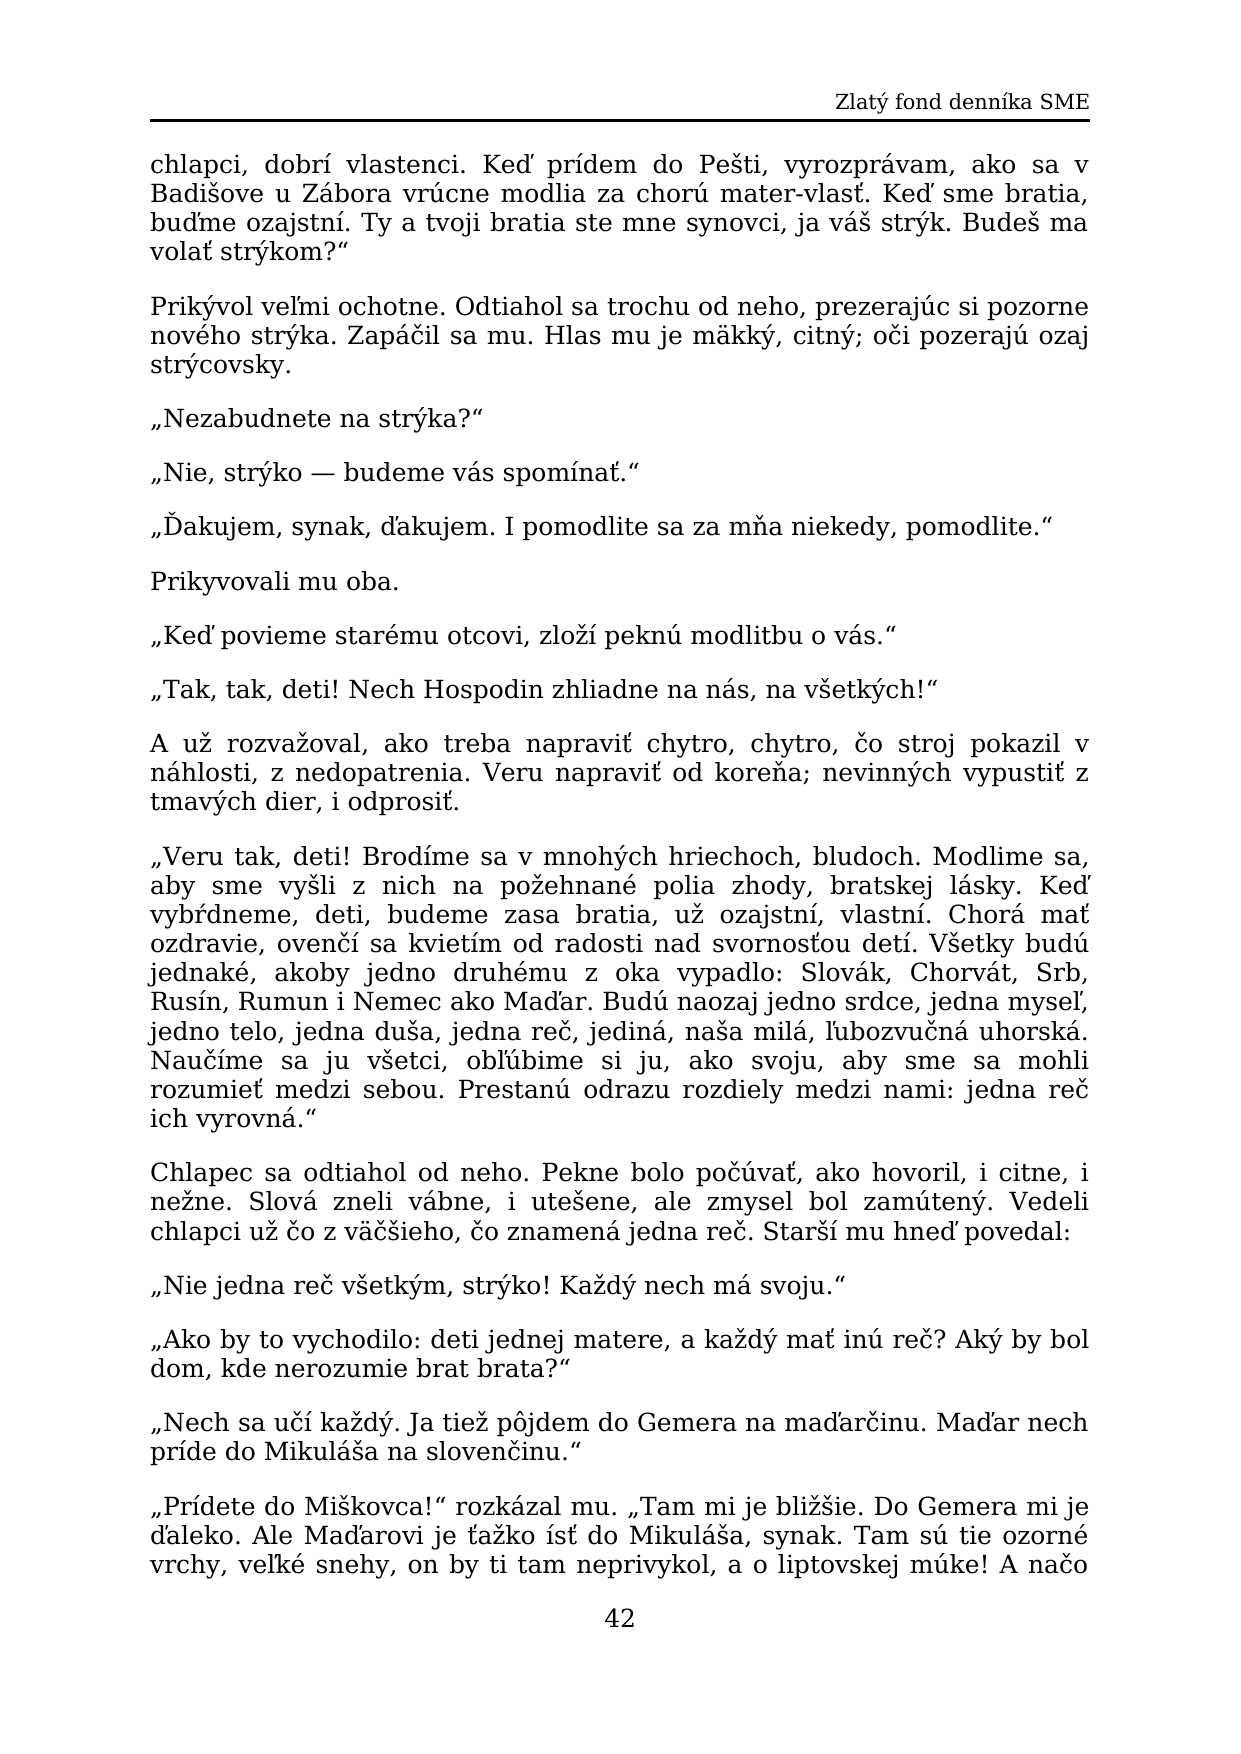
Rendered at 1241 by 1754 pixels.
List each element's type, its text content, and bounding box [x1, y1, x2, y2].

text „Veru tak, deti! Brodíme sa v mnohých hriechoch, bludoch. Modlime sa, aby sme vyšli z nich na požehnané polia zhody, bratskej lásky. Keď vybŕdneme, deti, budeme zasa bratia, už ozajstní, vlastní. Chorá mať ozdravie, ovenčí sa kvietím od radosti nad svornosťou detí. Všetky budú jednaké, akoby jedno druhému z oka vypadlo: Slovák, Chorvát, Srb, Rusín, Rumun i Nemec ako Maďar. Budú naozaj jedno srdce, jedna myseľ, jedno telo, jedna duša, jedna reč, jediná, naša milá, ľubozvučná uhorská. Naučíme sa ju všetci, obľúbime si ju, ako svoju, aby sme sa mohli rozumieť medzi sebou. Prestanú odrazu rozdiely medzi nami: jedna reč ich vyrovná.“ [150, 842, 1090, 1133]
text chlapci, dobrí vlastenci. Keď prídem do Pešti, vyrozprávam, ako sa v Badišove u Zábora vrúcne modlia za chorú mater-vlasť. Keď sme bratia, buďme ozajstní. Ty a tvoji bratia ste mne synovci, ja váš strýk. Budeš ma volať strýkom?“ [150, 150, 1090, 267]
text „Keď povieme starému otcovi, zloží peknú modlitbu o vás.“ [150, 621, 1090, 650]
text Prikyvovali mu oba. [150, 567, 1090, 596]
text „Nezabudnete na strýka?“ [150, 404, 1090, 433]
text „Ako by to vychodilo: deti jednej matere, a každý mať inú reč? Aký by bol dom, kde nerozumie brat brata?“ [150, 1325, 1090, 1383]
text „Ďakujem, synak, ďakujem. I pomodlite sa za mňa niekedy, pomodlite.“ [150, 512, 1090, 542]
text „Nech sa učí každý. Ja tiež pôjdem do Gemera na maďarčinu. Maďar nech príde do Mikuláša na slovenčinu.“ [150, 1408, 1090, 1467]
text Prikývol veľmi ochotne. Odtiahol sa trochu od neho, prezerajúc si pozorne nového strýka. Zapáčil sa mu. Hlas mu je mäkký, citný; oči pozerajú ozaj strýcovsky. [150, 292, 1090, 379]
text „Tak, tak, deti! Nech Hospodin zhliadne na nás, na všetkých!“ [150, 675, 1090, 704]
text Chlapec sa odtiahol od neho. Pekne bolo počúvať, ako hovoril, i citne, i nežne. Slová zneli vábne, i utešene, ale zmysel bol zamútený. Vedeli chlapci už čo z väčšieho, čo znamená jedna reč. Starší mu hneď povedal: [150, 1158, 1090, 1246]
text „Nie, strýko — budeme vás spomínať.“ [150, 458, 1090, 487]
text „Nie jedna reč všetkým, strýko! Každý nech má svoju.“ [150, 1271, 1090, 1300]
text „Prídete do Miškovca!“ rozkázal mu. „Tam mi je bližšie. Do Gemera mi je ďaleko. Ale Maďarovi je ťažko ísť do Mikuláša, synak. Tam sú tie ozorné vrchy, veľké snehy, on by ti tam neprivykol, a o liptovskej múke! A načo [150, 1492, 1090, 1579]
text A už rozvažoval, ako treba napraviť chytro, chytro, čo stroj pokazil v náhlosti, z nedopatrenia. Veru napraviť od koreňa; nevinných vypustiť z tmavých dier, i odprosiť. [150, 729, 1090, 817]
